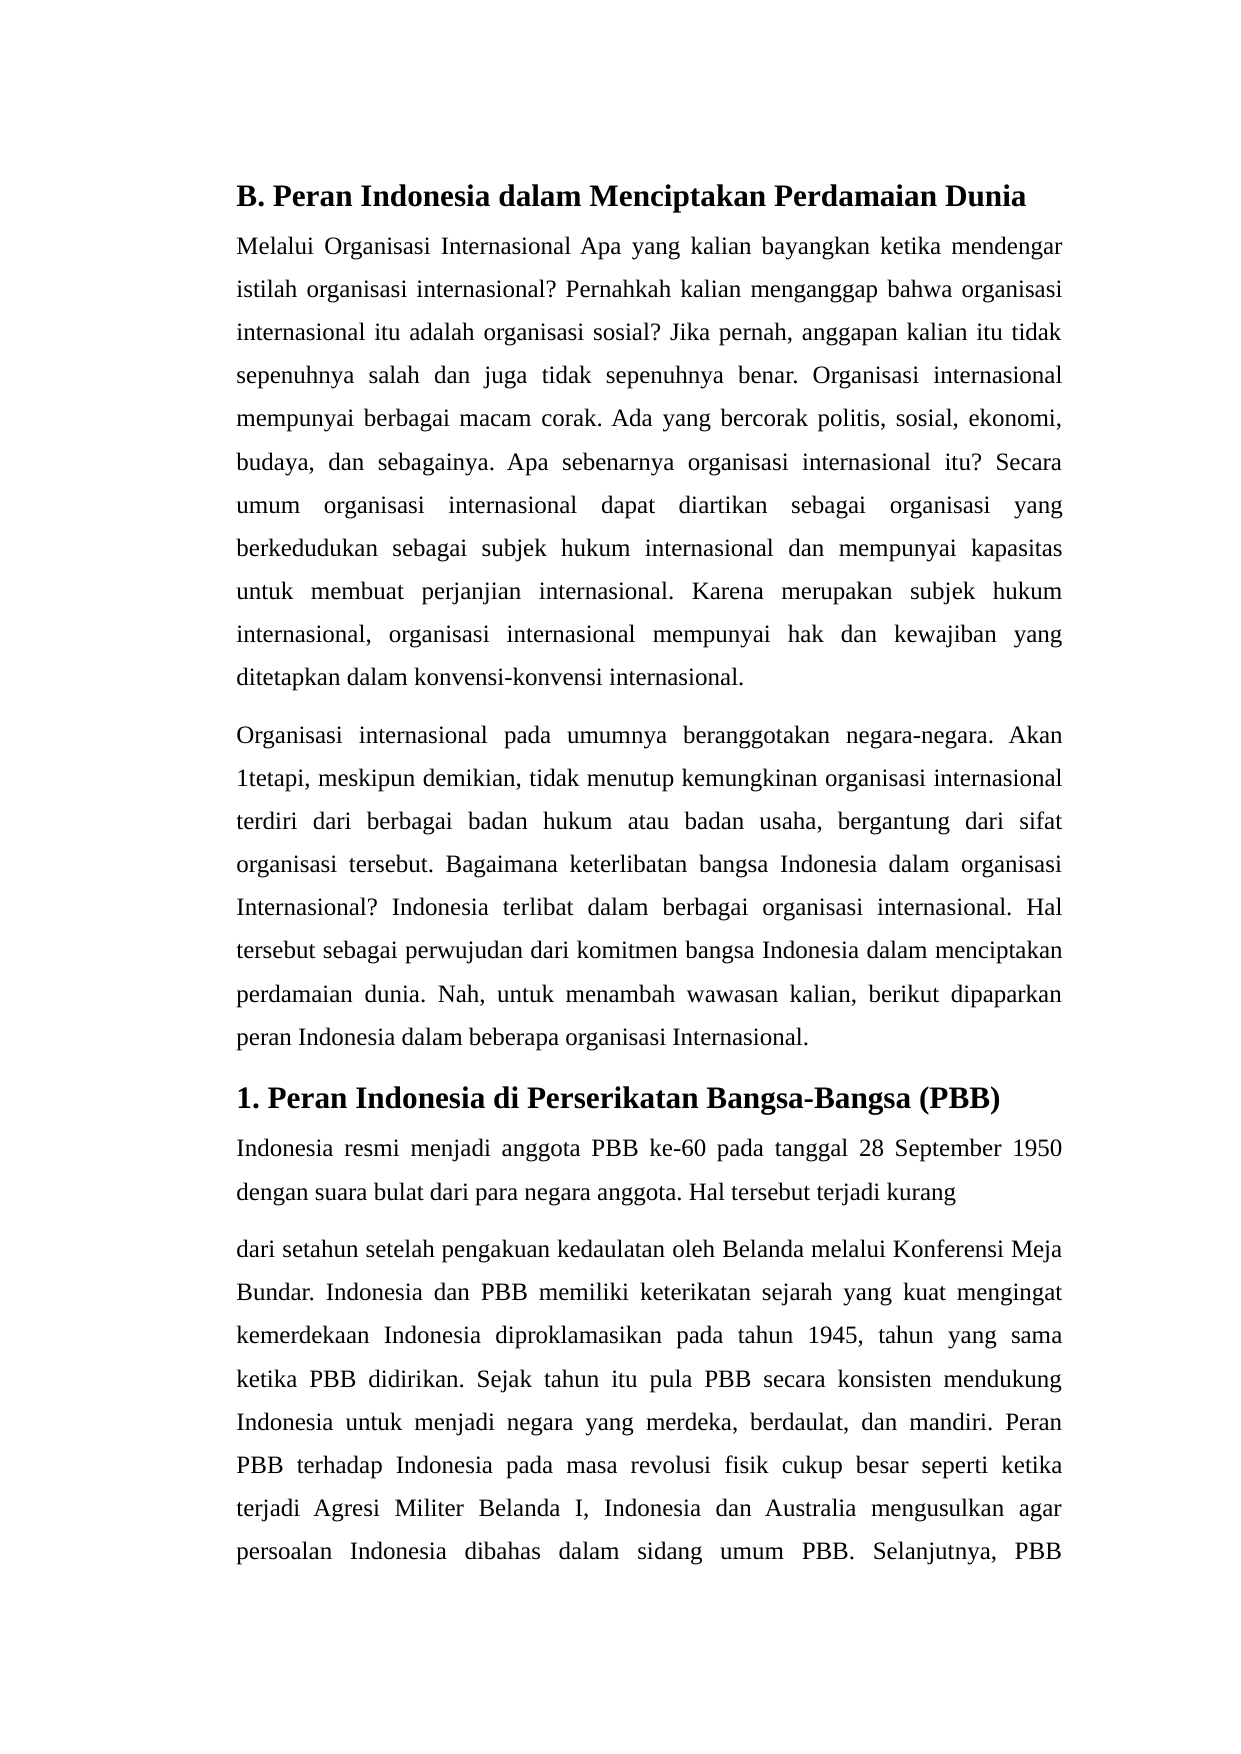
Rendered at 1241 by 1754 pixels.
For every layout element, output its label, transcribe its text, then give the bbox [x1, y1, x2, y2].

text B. Peran Indonesia dalam Menciptakan Perdamaian Dunia [236, 177, 1063, 213]
text Melalui Organisasi Internasional Apa yang kalian bayangkan ketika mendengar istilah organisasi internasional? Pernahkah kalian menganggap bahwa organisasi internasional itu adalah organisasi sosial? Jika pernah, anggapan kalian itu tidak sepenuhnya salah dan juga tidak sepenuhnya benar. Organisasi internasional mempunyai berbagai macam corak. Ada yang bercorak politis, sosial, ekonomi, budaya, dan sebagainya. Apa sebenarnya organisasi internasional itu? Secara umum organisasi internasional dapat diartikan sebagai organisasi yang berkedudukan sebagai subjek hukum internasional dan mempunyai kapasitas untuk membuat perjanjian internasional. Karena merupakan subjek hukum internasional, organisasi internasional mempunyai hak dan kewajiban yang ditetapkan dalam konvensi-konvensi internasional. [236, 231, 1063, 691]
text Indonesia resmi menjadi anggota PBB ke-60 pada tanggal 28 September 1950 dengan suara bulat dari para negara anggota. Hal tersebut terjadi kurang [236, 1133, 1063, 1205]
text 1. Peran Indonesia di Perserikatan Bangsa-Bangsa (PBB) [236, 1079, 1063, 1116]
text dari setahun setelah pengakuan kedaulatan oleh Belanda melalui Konferensi Meja Bundar. Indonesia dan PBB memiliki keterikatan sejarah yang kuat mengingat kemerdekaan Indonesia diproklamasikan pada tahun 1945, tahun yang sama ketika PBB didirikan. Sejak tahun itu pula PBB secara konsisten mendukung Indonesia untuk menjadi negara yang merdeka, berdaulat, dan mandiri. Peran PBB terhadap Indonesia pada masa revolusi fisik cukup besar seperti ketika terjadi Agresi Militer Belanda I, Indonesia dan Australia mengusulkan agar persoalan Indonesia dibahas dalam sidang umum PBB. Selanjutnya, PBB [236, 1234, 1063, 1565]
text Organisasi internasional pada umumnya beranggotakan negara-negara. Akan 1tetapi, meskipun demikian, tidak menutup kemungkinan organisasi internasional terdiri dari berbagai badan hukum atau badan usaha, bergantung dari sifat organisasi tersebut. Bagaimana keterlibatan bangsa Indonesia dalam organisasi Internasional? Indonesia terlibat dalam berbagai organisasi internasional. Hal tersebut sebagai perwujudan dari komitmen bangsa Indonesia dalam menciptakan perdamaian dunia. Nah, untuk menambah wawasan kalian, berikut dipaparkan peran Indonesia dalam beberapa organisasi Internasional. [236, 720, 1063, 1051]
